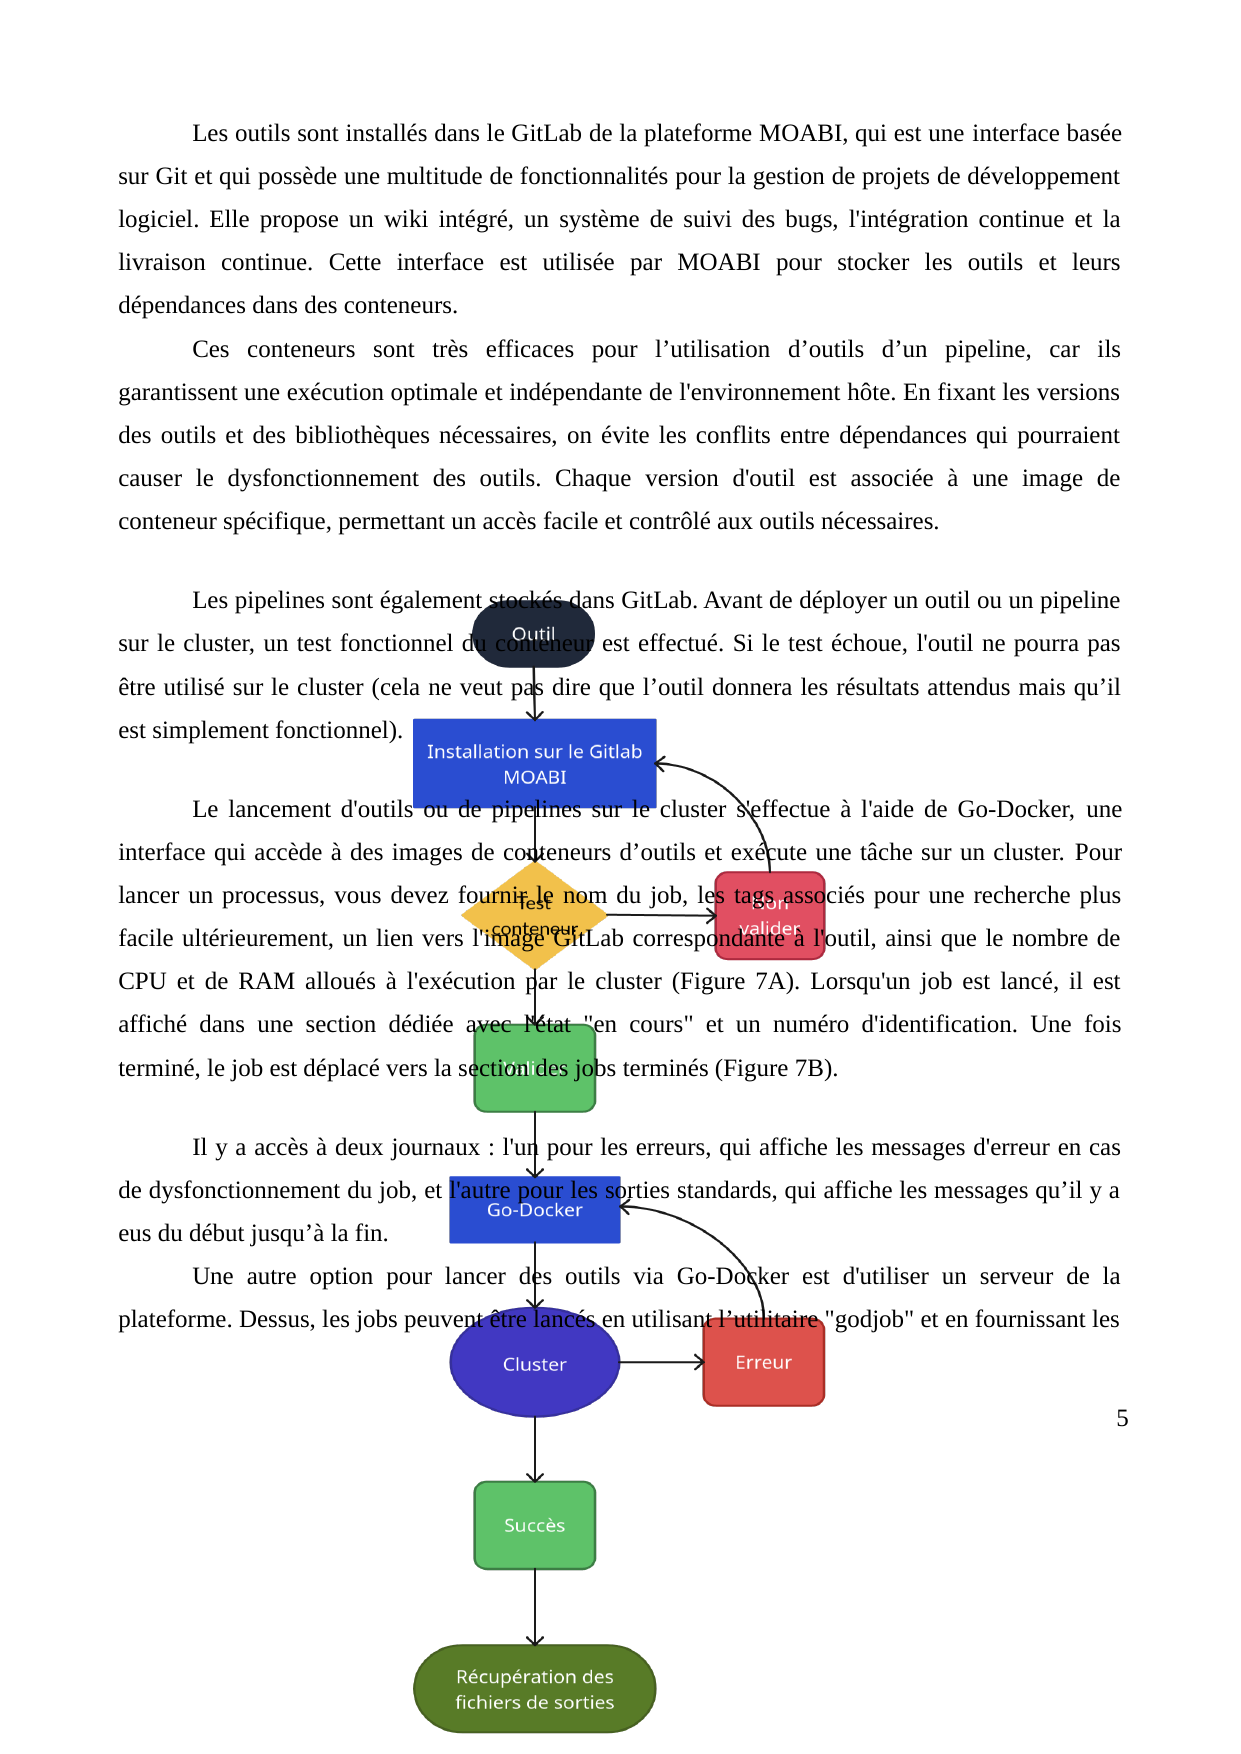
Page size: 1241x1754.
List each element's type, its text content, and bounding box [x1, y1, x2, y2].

text Une autre option pour lancer des outils via Go-Docker est d'utiliser un serveur de la plateforme. Dessus, les jobs peuvent être lancés en utilisant l’utilitaire "godjob" et en fournissant les [118, 1261, 390, 1333]
text Le lancement d'outils ou de pipelines sur le cluster s'effectue à l'aide de Go-Docker, une interface qui accède à des images de conteneurs d’outils et exécute une tâche sur un cluster. Pour lancer un processus, vous devez fournir le nom du job, les tags associés pour une recherche plus facile ultérieurement, un lien vers l'image GitLab correspondante à l'outil, ainsi que le nombre de CPU et de RAM alloués à l'exécution par le cluster (Figure 7A). Lorsqu'un job est lancé, il est affiché dans une section dédiée avec l'état "en cours" et un numéro d'identification. Une fois terminé, le job est déplacé vers la section des jobs terminés (Figure 7B). [848, 794, 1122, 1081]
text Le lancement d'outils ou de pipelines sur le cluster s'effectue à l'aide de Go-Docker, une interface qui accède à des images de conteneurs d’outils et exécute une tâche sur un cluster. Pour lancer un processus, vous devez fournir le nom du job, les tags associés pour une recherche plus facile ultérieurement, un lien vers l'image GitLab correspondante à l'outil, ainsi que le nombre de CPU et de RAM alloués à l'exécution par le cluster (Figure 7A). Lorsqu'un job est lancé, il est affiché dans une section dédiée avec l'état "en cours" et un numéro d'identification. Une fois terminé, le job est déplacé vers la section des jobs terminés (Figure 7B). [118, 794, 390, 1081]
text Ces conteneurs sont très efficaces pour l’utilisation d’outils d’un pipeline, car ils garantissent une exécution optimale et indépendante de l'environnement hôte. En fixant les versions des outils et des bibliothèques nécessaires, on évite les conflits entre dépendances qui pourraient causer le dysfonctionnement des outils. Chaque version d'outil est associée à une image de conteneur spécifique, permettant un accès facile et contrôlé aux outils nécessaires. [118, 334, 1122, 535]
picture [390, 590, 848, 1754]
picture [390, 1274, 395, 1283]
text Il y a accès à deux journaux : l'un pour les erreurs, qui affiche les messages d'erreur en cas de dysfonctionnement du job, et l'autre pour les sorties standards, qui affiche les messages qu’il y a eus du début jusqu’à la fin. [118, 1132, 390, 1247]
text Les pipelines sont également stockés dans GitLab. Avant de déployer un outil ou un pipeline sur le cluster, un test fonctionnel du conteneur est effectué. Si le test échoue, l'outil ne pourra pas être utilisé sur le cluster (cela ne veut pas dire que l’outil donnera les résultats attendus mais qu’il est simplement fonctionnel). [118, 585, 1122, 743]
text Il y a accès à deux journaux : l'un pour les erreurs, qui affiche les messages d'erreur en cas de dysfonctionnement du job, et l'autre pour les sorties standards, qui affiche les messages qu’il y a eus du début jusqu’à la fin. [848, 1132, 1122, 1247]
text Une autre option pour lancer des outils via Go-Docker est d'utiliser un serveur de la plateforme. Dessus, les jobs peuvent être lancés en utilisant l’utilitaire "godjob" et en fournissant les [848, 1261, 1122, 1333]
text Les outils sont installés dans le GitLab de la plateforme MOABI, qui est une interface basée sur Git et qui possède une multitude de fonctionnalités pour la gestion de projets de développement logiciel. Elle propose un wiki intégré, un système de suivi des bugs, l'intégration continue et la livraison continue. Cette interface est utilisée par MOABI pour stocker les outils et leurs dépendances dans des conteneurs. [118, 118, 1122, 319]
